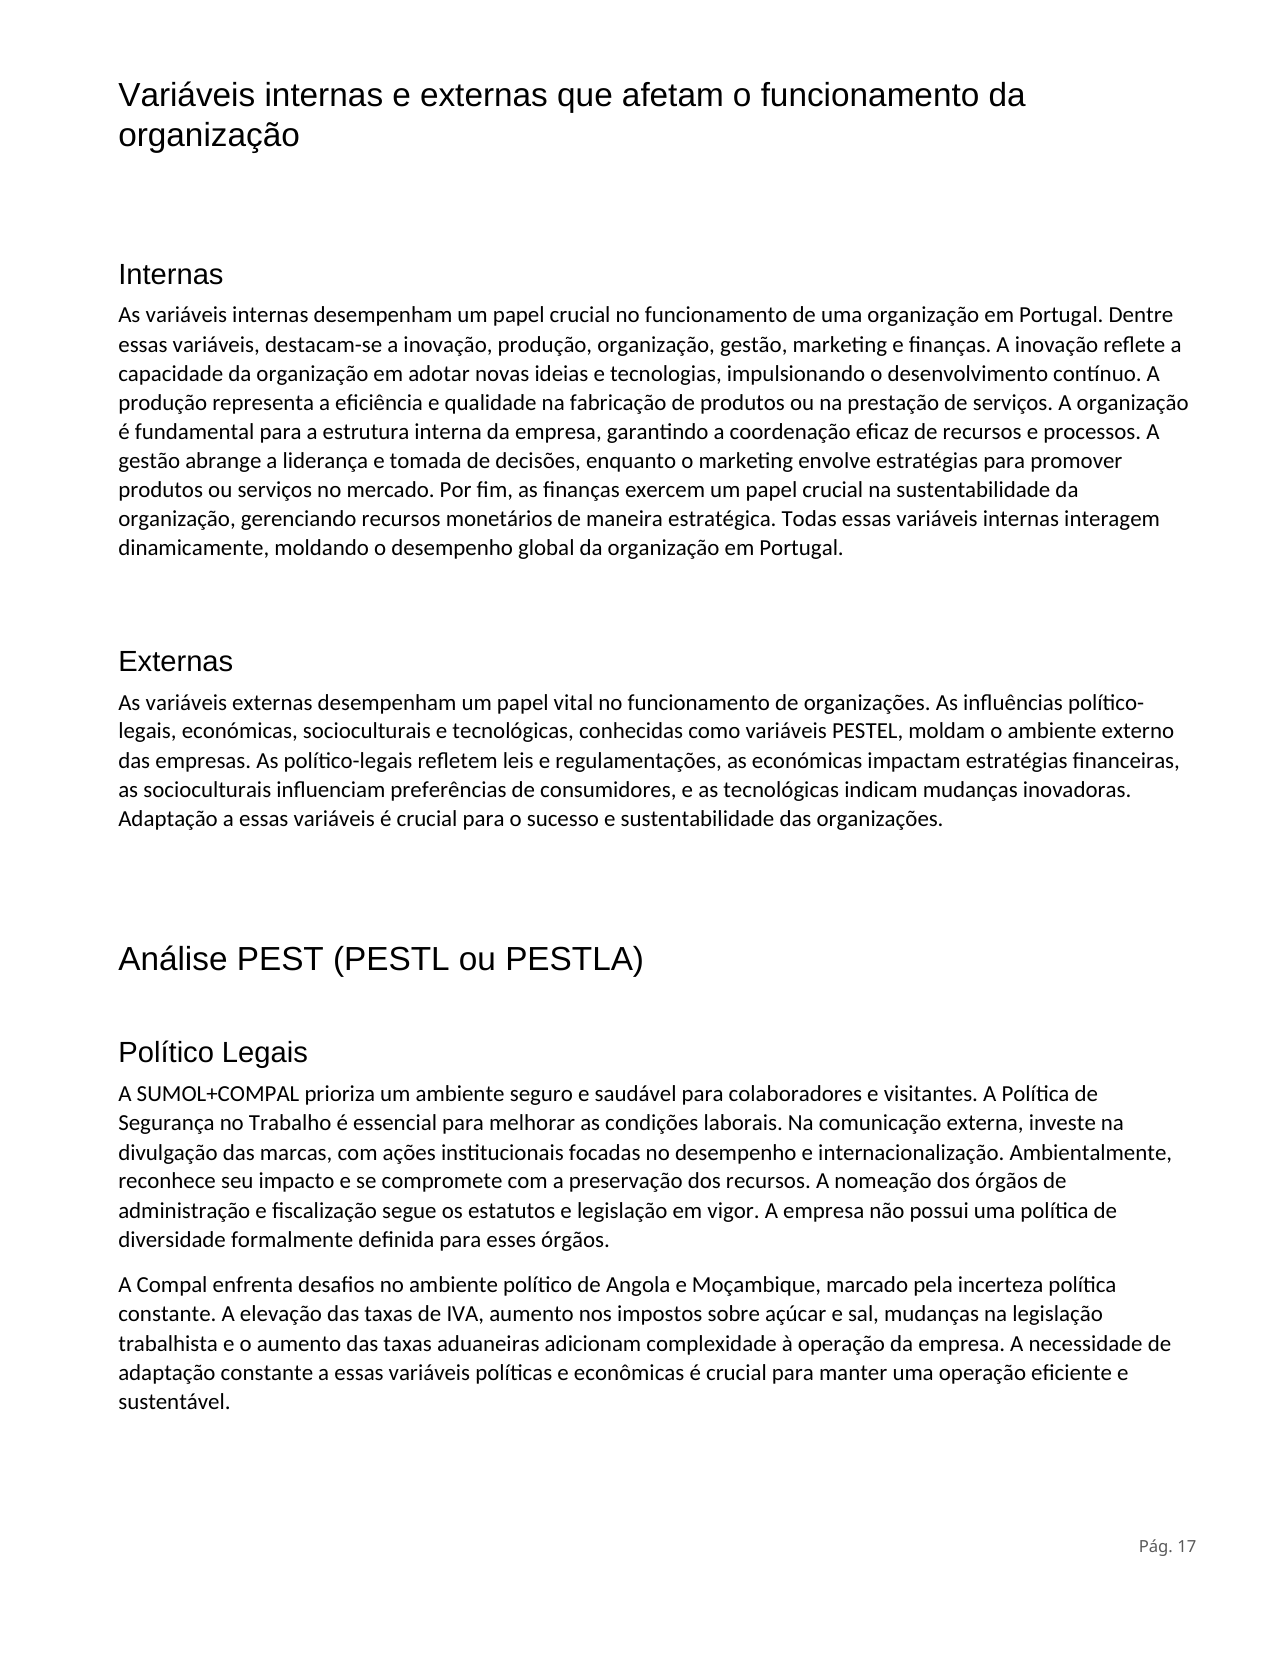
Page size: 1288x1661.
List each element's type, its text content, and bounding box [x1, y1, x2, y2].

subtitle Político Legais [118, 1036, 1196, 1069]
text A SUMOL+COMPAL prioriza um ambiente seguro e saudável para colaboradores e visitantes. A Política de Segurança no Trabalho é essencial para melhorar as condições laborais. Na comunicação externa, investe na divulgação das marcas, com ações institucionais focadas no desempenho e internacionalização. Ambientalmente, reconhece seu impacto e se compromete com a preservação dos recursos. A nomeação dos órgãos de administração e fiscalização segue os estatutos e legislação em vigor. A empresa não possui uma política de diversidade formalmente definida para esses órgãos. [118, 1079, 1196, 1253]
subtitle Análise PEST (PESTL ou PESTLA) [118, 939, 1196, 978]
subtitle Variáveis internas e externas que afetam o funcionamento da organização [118, 75, 1196, 153]
text A Compal enfrenta desafios no ambiente político de Angola e Moçambique, marcado pela incerteza política constante. A elevação das taxas de IVA, aumento nos impostos sobre açúcar e sal, mudanças na legislação trabalhista e o aumento das taxas aduaneiras adicionam complexidade à operação da empresa. A necessidade de adaptação constante a essas variáveis políticas e econômicas é crucial para manter uma operação eficiente e sustentável. [118, 1271, 1196, 1415]
text As variáveis externas desempenham um papel vital no funcionamento de organizações. As influências político-legais, económicas, socioculturais e tecnológicas, conhecidas como variáveis PESTEL, moldam o ambiente externo das empresas. As político-legais refletem leis e regulamentações, as económicas impactam estratégias financeiras, as socioculturais influenciam preferências de consumidores, e as tecnológicas indicam mudanças inovadoras. Adaptação a essas variáveis é crucial para o sucesso e sustentabilidade das organizações. [118, 688, 1196, 832]
subtitle Internas [118, 257, 1196, 290]
subtitle Externas [118, 644, 1196, 677]
text As variáveis internas desempenham um papel crucial no funcionamento de uma organização em Portugal. Dentre essas variáveis, destacam-se a inovação, produção, organização, gestão, marketing e finanças. A inovação reflete a capacidade da organização em adotar novas ideias e tecnologias, impulsionando o desenvolvimento contínuo. A produção representa a eficiência e qualidade na fabricação de produtos ou na prestação de serviços. A organização é fundamental para a estrutura interna da empresa, garantindo a coordenação eficaz de recursos e processos. A gestão abrange a liderança e tomada de decisões, enquanto o marketing envolve estratégias para promover produtos ou serviços no mercado. Por fim, as finanças exercem um papel crucial na sustentabilidade da organização, gerenciando recursos monetários de maneira estratégica. Todas essas variáveis internas interagem dinamicamente, moldando o desempenho global da organização em Portugal. [118, 301, 1196, 561]
